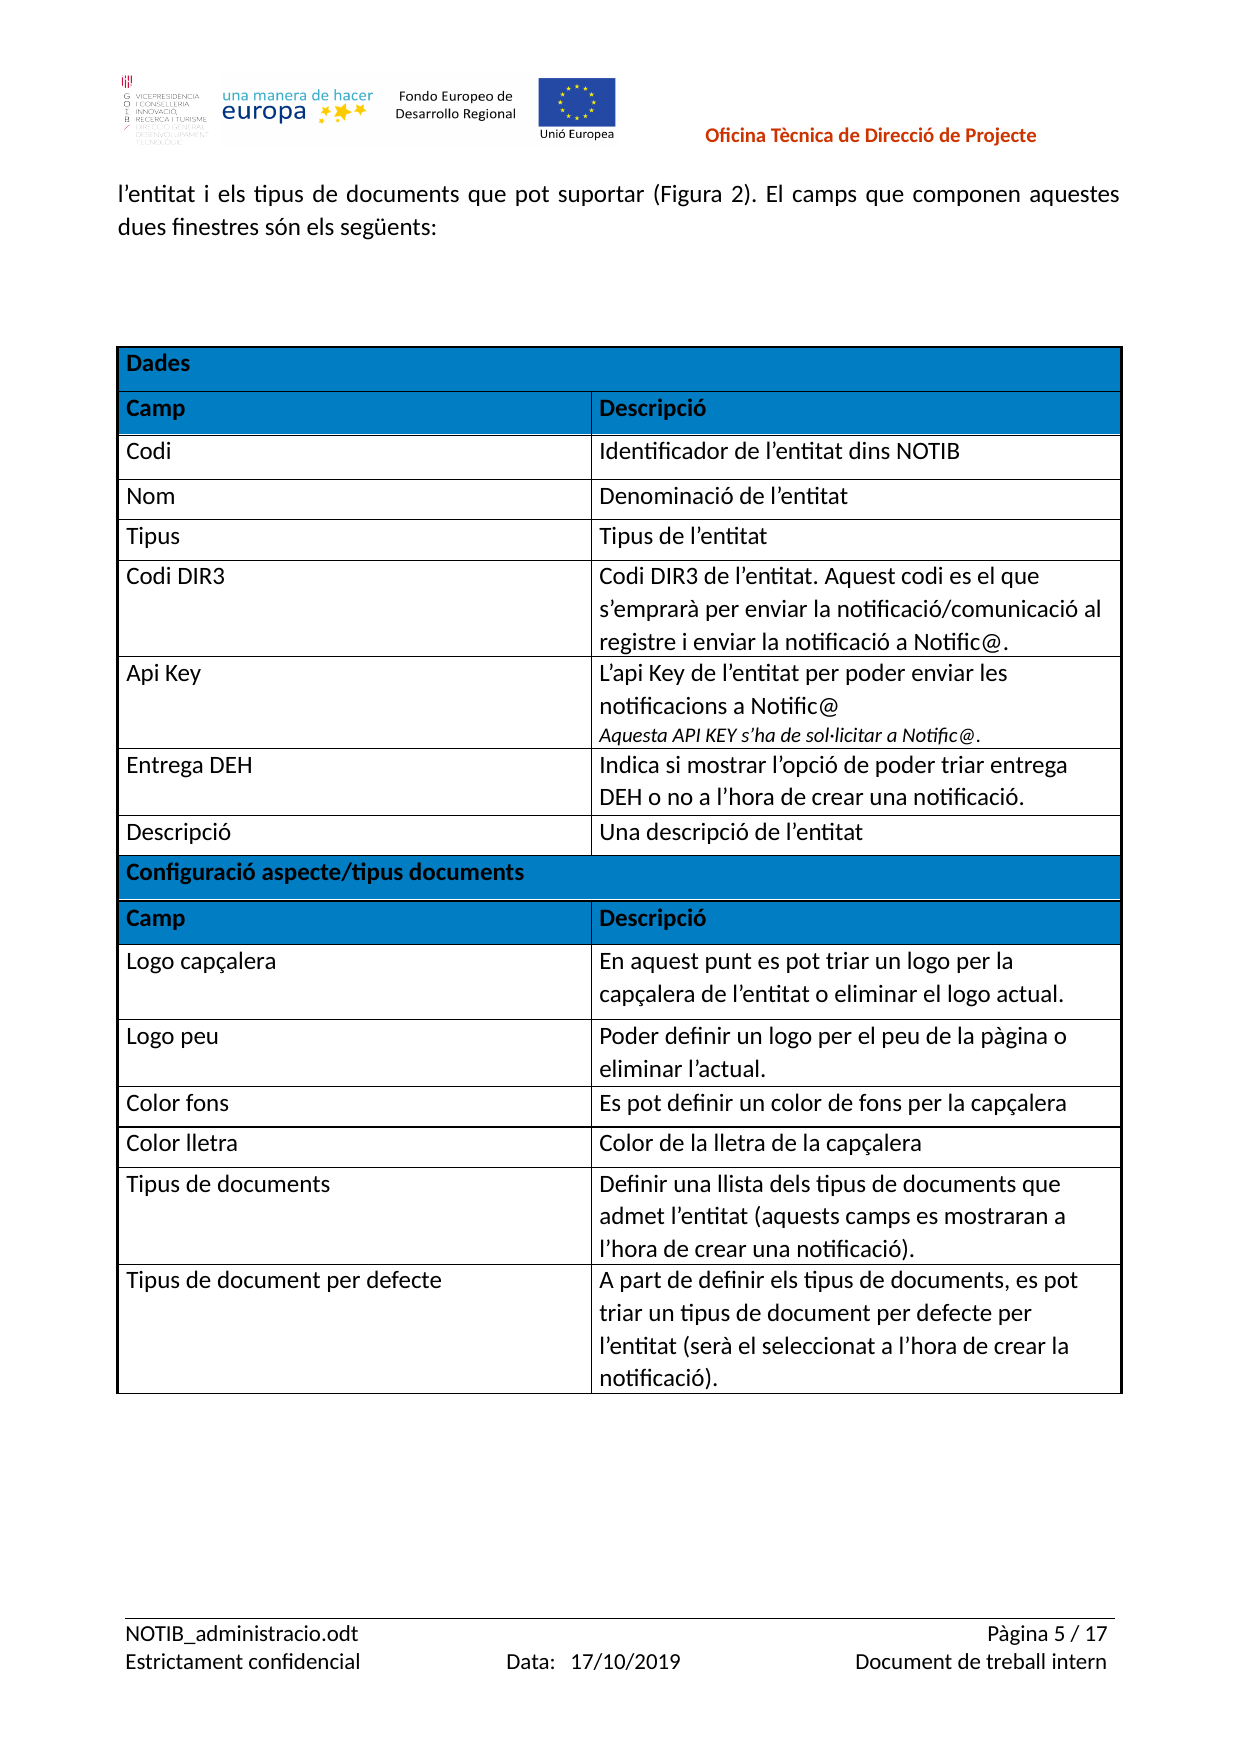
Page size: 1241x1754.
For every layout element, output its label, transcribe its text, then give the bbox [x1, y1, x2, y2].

table_cell Color de la lletra de la capçalera [592, 1128, 1120, 1167]
table_cell A part de definir els tipus de documents, es pot triar un tipus de document per defecte per l’entitat (serà el seleccionat a l’hora de crear la notificació). [592, 1265, 1120, 1393]
table_cell Color fons [119, 1087, 591, 1126]
table_cell Tipus [119, 520, 591, 559]
table_cell Codi [119, 436, 591, 479]
table_cell Indica si mostrar l’opció de poder triar entrega DEH o no a l’hora de crear una notificació. [592, 749, 1120, 815]
table_cell L’api Key de l’entitat per poder enviar les notificacions a Notific@ Aquesta API KEY s’ha de sol·licitar a Notific@. [592, 657, 1120, 748]
table_cell Tipus de l’entitat [592, 520, 1120, 559]
table_cell Poder definir un logo per el peu de la pàgina o eliminar l’actual. [592, 1020, 1120, 1086]
text l’entitat i els tipus de documents que pot suportar (Figura 2). El camps que componen aquestes dues finestres són els següents: [118, 178, 1121, 242]
table_cell Color lletra [119, 1128, 591, 1167]
table_cell Logo peu [119, 1020, 591, 1086]
table_cell Camp [119, 902, 591, 944]
table_cell Codi DIR3 [119, 561, 591, 656]
table_cell Es pot definir un color de fons per la capçalera [592, 1087, 1120, 1126]
table_cell Nom [119, 480, 591, 519]
table_cell Entrega DEH [119, 749, 591, 815]
table_cell Codi DIR3 de l’entitat. Aquest codi es el que s’emprarà per enviar la notificació/comunicació al registre i enviar la notificació a Notific@. [592, 561, 1120, 656]
table_cell Logo capçalera [119, 945, 591, 1019]
table_cell Camp [119, 392, 591, 434]
table_cell Api Key [119, 657, 591, 748]
table_header Dades [119, 348, 1120, 391]
table_cell Tipus de documents [119, 1168, 591, 1264]
table_cell Identificador de l’entitat dins NOTIB [592, 436, 1120, 479]
picture [219, 73, 621, 147]
table_cell Configuració aspecte/tipus documents [119, 856, 1120, 899]
table_cell Descripció [592, 902, 1120, 944]
table_cell Tipus de document per defecte [119, 1265, 591, 1393]
table_cell En aquest punt es pot triar un logo per la capçalera de l’entitat o eliminar el logo actual. [592, 945, 1120, 1019]
picture [118, 73, 213, 147]
table_cell Descripció [592, 392, 1120, 434]
table_cell Descripció [119, 816, 591, 855]
table_cell Denominació de l’entitat [592, 480, 1120, 519]
table_cell Definir una llista dels tipus de documents que admet l’entitat (aquests camps es mostraran a l’hora de crear una notificació). [592, 1168, 1120, 1264]
table_cell Una descripció de l’entitat [592, 816, 1120, 855]
